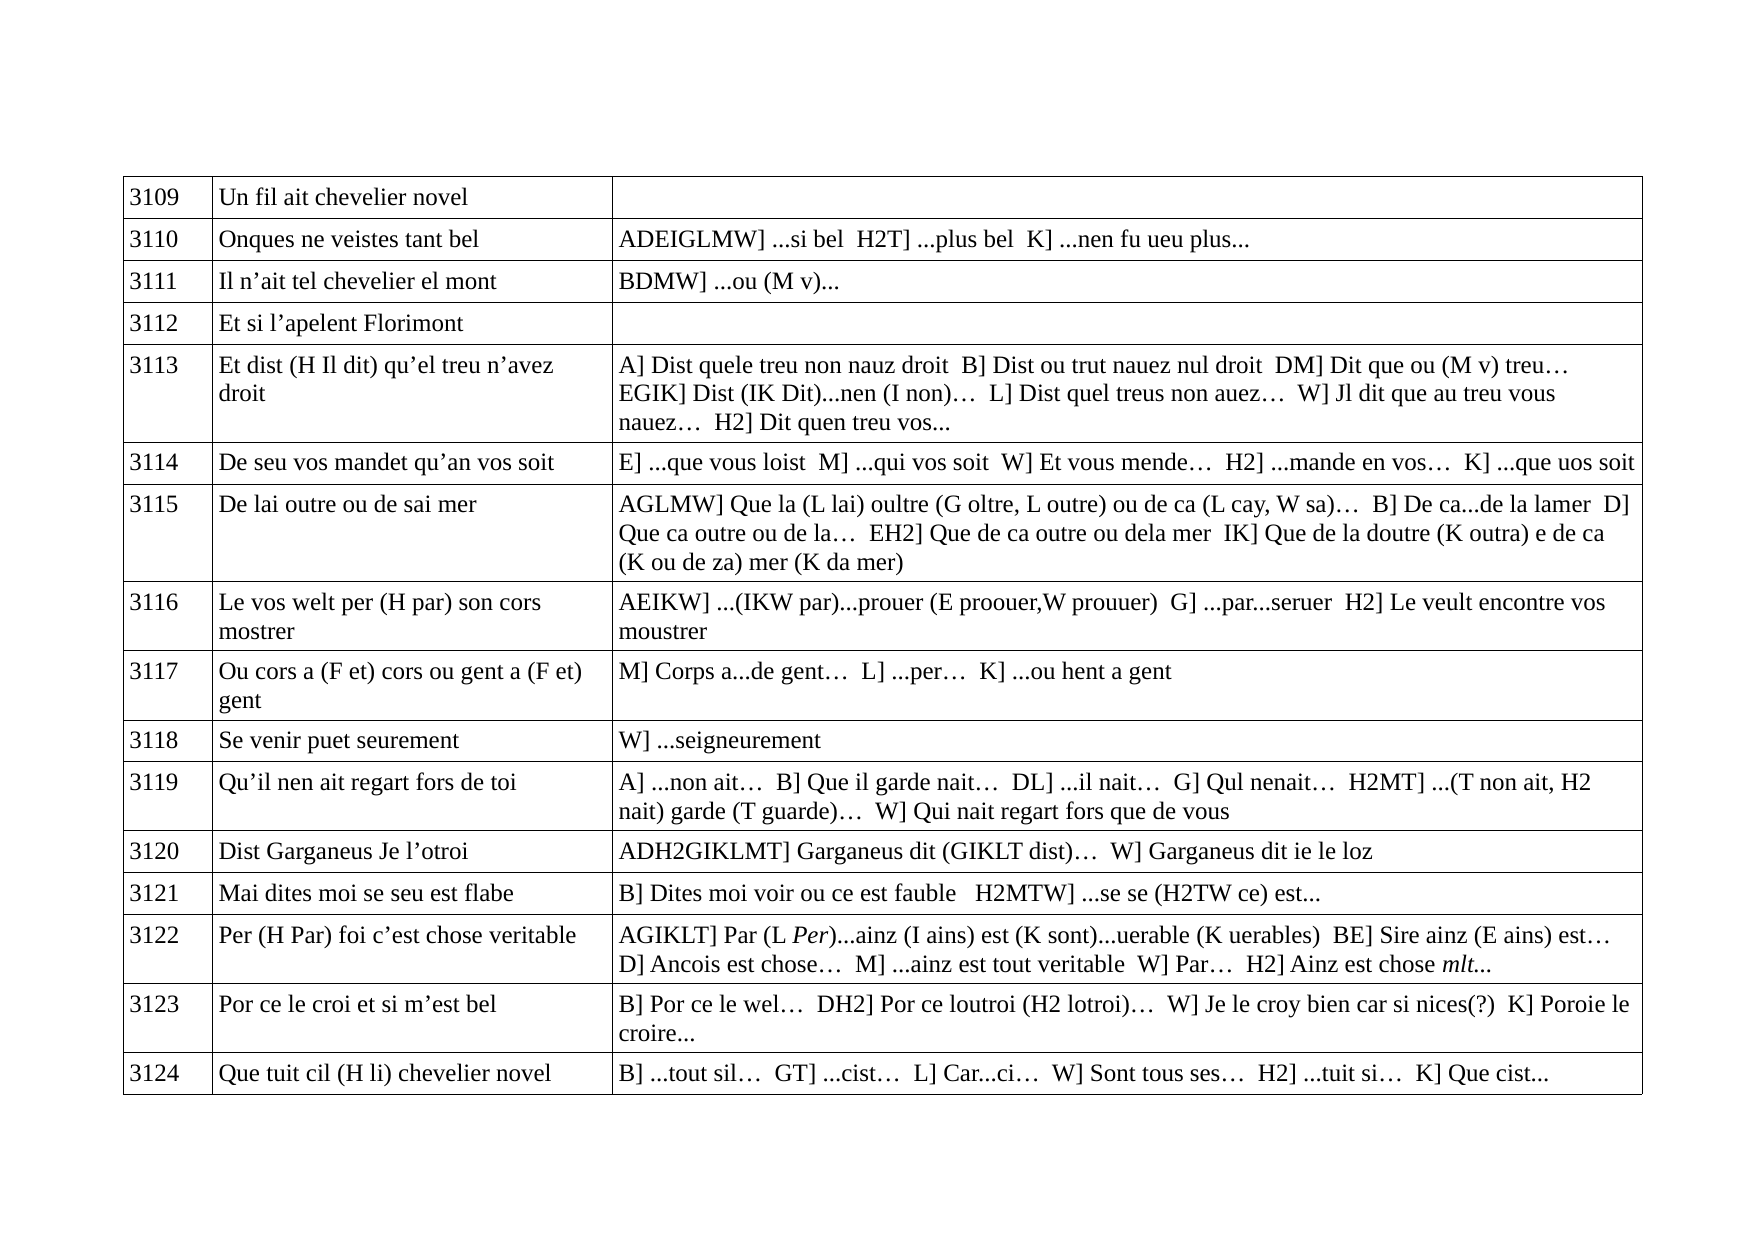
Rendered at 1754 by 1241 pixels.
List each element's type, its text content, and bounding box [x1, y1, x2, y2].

table_cell E] ...que vous loist M] ...qui vos soit W] Et vous mende… H2] ...mande en vos… K] ...que uos soit [613, 443, 1642, 483]
table_cell 3116 [124, 582, 212, 650]
table_cell AEIKW] ...(IKW par)...prouer (E proouer,W prouuer) G] ...par...seruer H2] Le veult encontre vos moustrer [613, 582, 1642, 650]
table_cell ADH2GIKLMT] Garganeus dit (GIKLT dist)… W] Garganeus dit ie le loz [613, 831, 1642, 872]
table_cell Per (H Par) foi c’est chose veritable [213, 915, 612, 983]
table_cell Dist Garganeus Je l’otroi [213, 831, 612, 872]
table_cell Le vos welt per (H par) son cors mostrer [213, 582, 612, 650]
table_cell [613, 303, 1642, 344]
table_cell Qu’il nen ait regart fors de toi [213, 762, 612, 830]
table_cell 3123 [124, 984, 212, 1052]
table_cell 3119 [124, 762, 212, 830]
table_cell W] ...seigneurement [613, 721, 1642, 761]
table_cell Et si l’apelent Florimont [213, 303, 612, 344]
table_cell 3114 [124, 443, 212, 483]
table_cell Un fil ait chevelier novel [213, 177, 612, 218]
table_cell 3112 [124, 303, 212, 344]
table_cell 3121 [124, 873, 212, 914]
table_cell Por ce le croi et si m’est bel [213, 984, 612, 1052]
table_cell B] ...tout sil… GT] ...cist… L] Car...ci… W] Sont tous ses… H2] ...tuit si… K] Que cist... [613, 1053, 1642, 1094]
table_cell BDMW] ...ou (M v)... [613, 261, 1642, 302]
table_cell Il n’ait tel chevelier el mont [213, 261, 612, 302]
table_cell 3110 [124, 219, 212, 260]
table_cell De seu vos mandet qu’an vos soit [213, 443, 612, 483]
table_cell AGLMW] Que la (L lai) oultre (G oltre, L outre) ou de ca (L cay, W sa)… B] De ca...de la lamer D] Que ca outre ou de la… EH2] Que de ca outre ou dela mer IK] Que de la doutre (K outra) e de ca (K ou de za) mer (K da mer) [613, 485, 1642, 581]
table_cell [613, 177, 1642, 218]
table_cell 3117 [124, 651, 212, 719]
table_cell 3115 [124, 485, 212, 581]
table_cell 3113 [124, 345, 212, 442]
table_cell B] Por ce le wel… DH2] Por ce loutroi (H2 lotroi)… W] Je le croy bien car si nices(?) K] Poroie le croire... [613, 984, 1642, 1052]
table_cell A] Dist quele treu non nauz droit B] Dist ou trut nauez nul droit DM] Dit que ou (M v) treu… EGIK] Dist (IK Dit)...nen (I non)… L] Dist quel treus non auez… W] Jl dit que au treu vous nauez… H2] Dit quen treu vos... [613, 345, 1642, 442]
table_cell Et dist (H Il dit) qu’el treu n’avez droit [213, 345, 612, 442]
table_cell 3109 [124, 177, 212, 218]
table_cell Ou cors a (F et) cors ou gent a (F et) gent [213, 651, 612, 719]
table_cell Se venir puet seurement [213, 721, 612, 761]
table_cell B] Dites moi voir ou ce est fauble H2MTW] ...se se (H2TW ce) est... [613, 873, 1642, 914]
table_cell 3120 [124, 831, 212, 872]
table_cell M] Corps a...de gent… L] ...per… K] ...ou hent a gent [613, 651, 1642, 719]
table_cell AGIKLT] Par (L Per)...ainz (I ains) est (K sont)...uerable (K uerables) BE] Sire ainz (E ains) est… D] Ancois est chose… M] ...ainz est tout veritable W] Par… H2] Ainz est chose mlt... [613, 915, 1642, 983]
table_cell A] ...non ait… B] Que il garde nait… DL] ...il nait… G] Qul nenait… H2MT] ...(T non ait, H2 nait) garde (T guarde)… W] Qui nait regart fors que de vous [613, 762, 1642, 830]
table_cell 3122 [124, 915, 212, 983]
table_cell Mai dites moi se seu est flabe [213, 873, 612, 914]
table_cell ADEIGLMW] ...si bel H2T] ...plus bel K] ...nen fu ueu plus... [613, 219, 1642, 260]
table_cell Onques ne veistes tant bel [213, 219, 612, 260]
table_cell 3111 [124, 261, 212, 302]
table_cell 3124 [124, 1053, 212, 1094]
table_cell Que tuit cil (H li) chevelier novel [213, 1053, 612, 1094]
table_cell De lai outre ou de sai mer [213, 485, 612, 581]
table_cell 3118 [124, 721, 212, 761]
